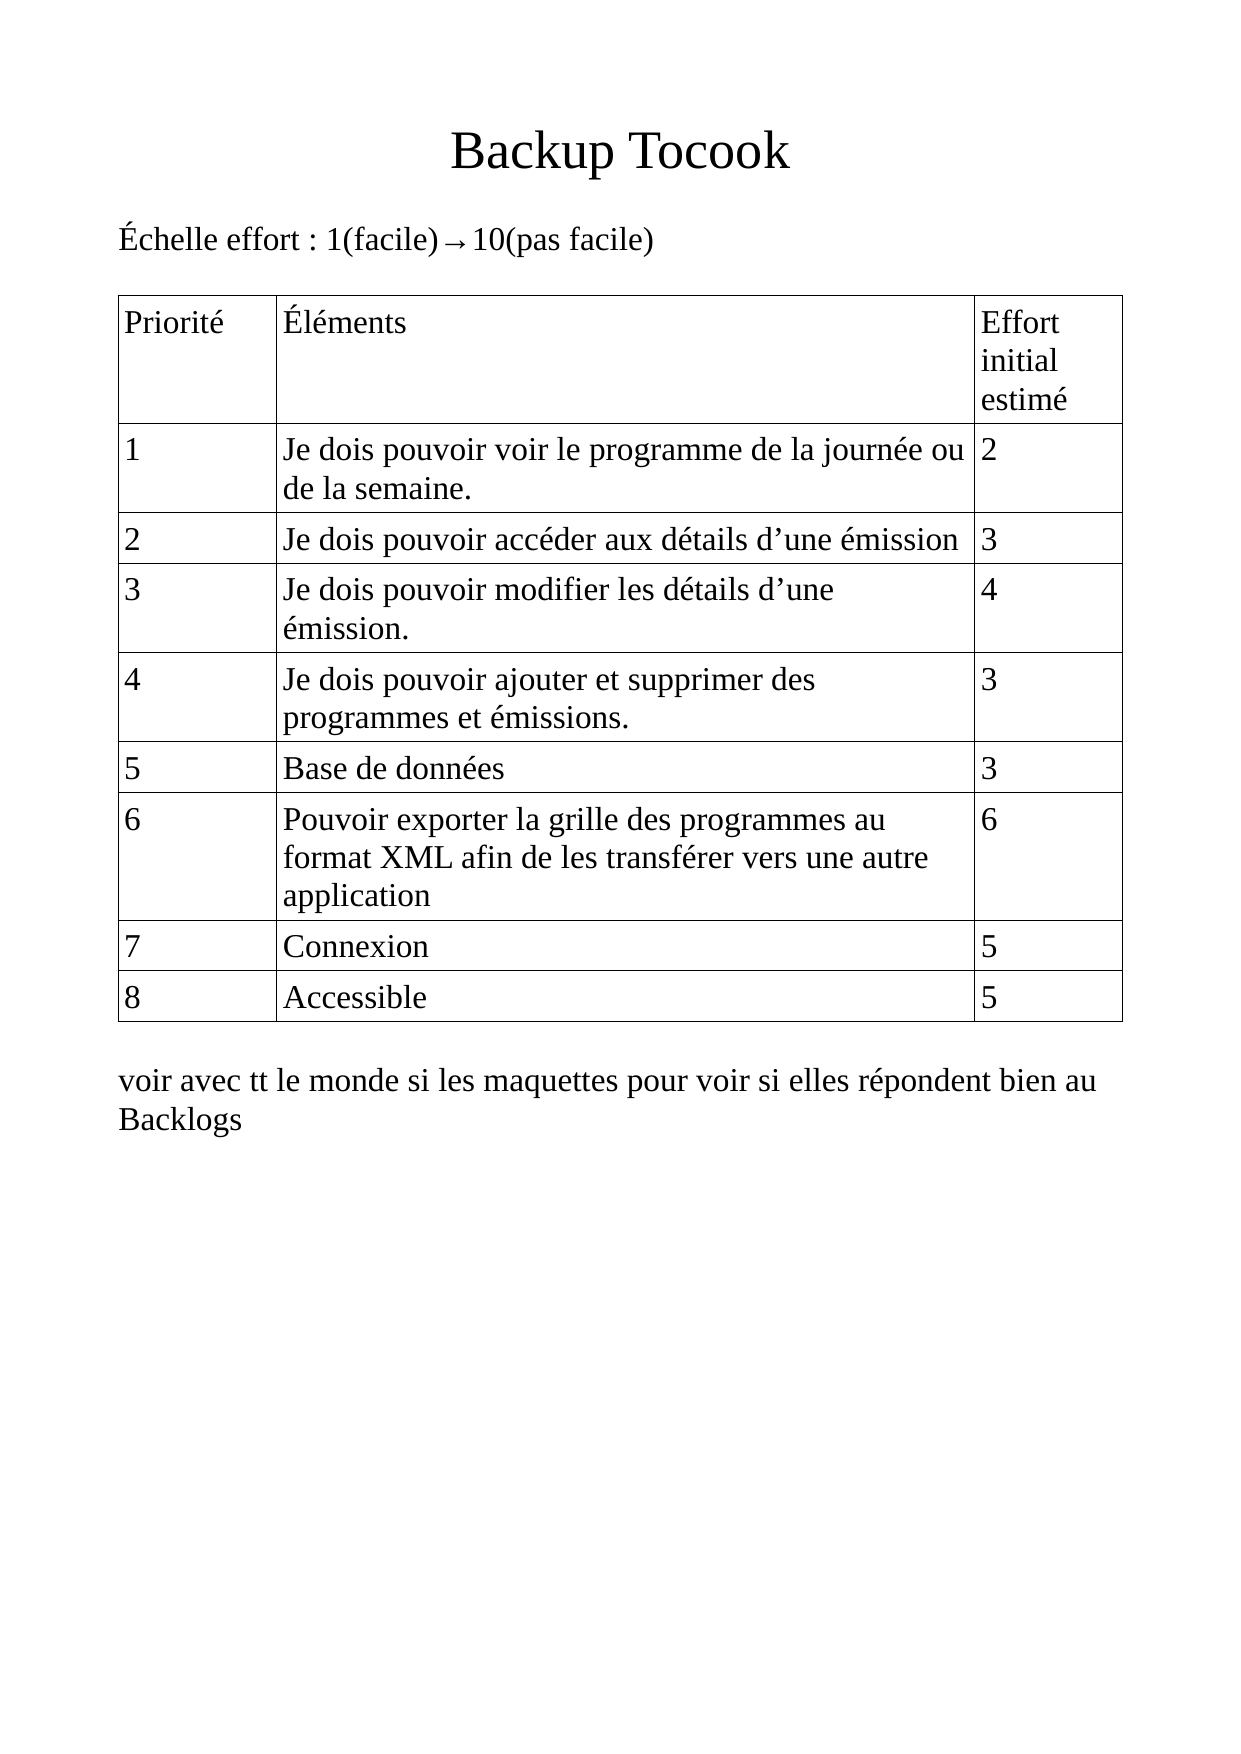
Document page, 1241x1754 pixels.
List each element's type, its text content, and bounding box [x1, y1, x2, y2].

table_header Éléments [277, 296, 974, 423]
table_cell 4 [975, 564, 1122, 652]
table_header Priorité [119, 296, 276, 423]
table_cell 5 [975, 971, 1122, 1021]
table_cell Je dois pouvoir accéder aux détails d’une émission [277, 513, 974, 563]
table_cell 6 [975, 793, 1122, 919]
table_cell Je dois pouvoir modifier les détails d’une émission. [277, 564, 974, 652]
table_cell 2 [119, 513, 276, 563]
table_cell Je dois pouvoir voir le programme de la journée ou de la semaine. [277, 424, 974, 512]
table_cell 5 [119, 742, 276, 792]
table_header Effort initial estimé [975, 296, 1122, 423]
table_cell Accessible [277, 971, 974, 1021]
table_cell Base de données [277, 742, 974, 792]
table_cell Je dois pouvoir ajouter et supprimer des programmes et émissions. [277, 653, 974, 741]
table_cell 3 [975, 742, 1122, 792]
table_cell 7 [119, 921, 276, 970]
table_cell 3 [975, 653, 1122, 741]
table_cell 4 [119, 653, 276, 741]
table_cell 1 [119, 424, 276, 512]
table_cell 3 [119, 564, 276, 652]
table_cell 2 [975, 424, 1122, 512]
table_cell Connexion [277, 921, 974, 970]
table_cell 8 [119, 971, 276, 1021]
text Backup Tocook [118, 118, 1122, 180]
table_cell Pouvoir exporter la grille des programmes au format XML afin de les transférer vers une autre application [277, 793, 974, 919]
table_cell 3 [975, 513, 1122, 563]
text Échelle effort : 1(facile)→10(pas facile) [118, 219, 1122, 257]
table_cell 5 [975, 921, 1122, 970]
text voir avec tt le monde si les maquettes pour voir si elles répondent bien au Backlogs [118, 1061, 1122, 1137]
table_cell 6 [119, 793, 276, 919]
